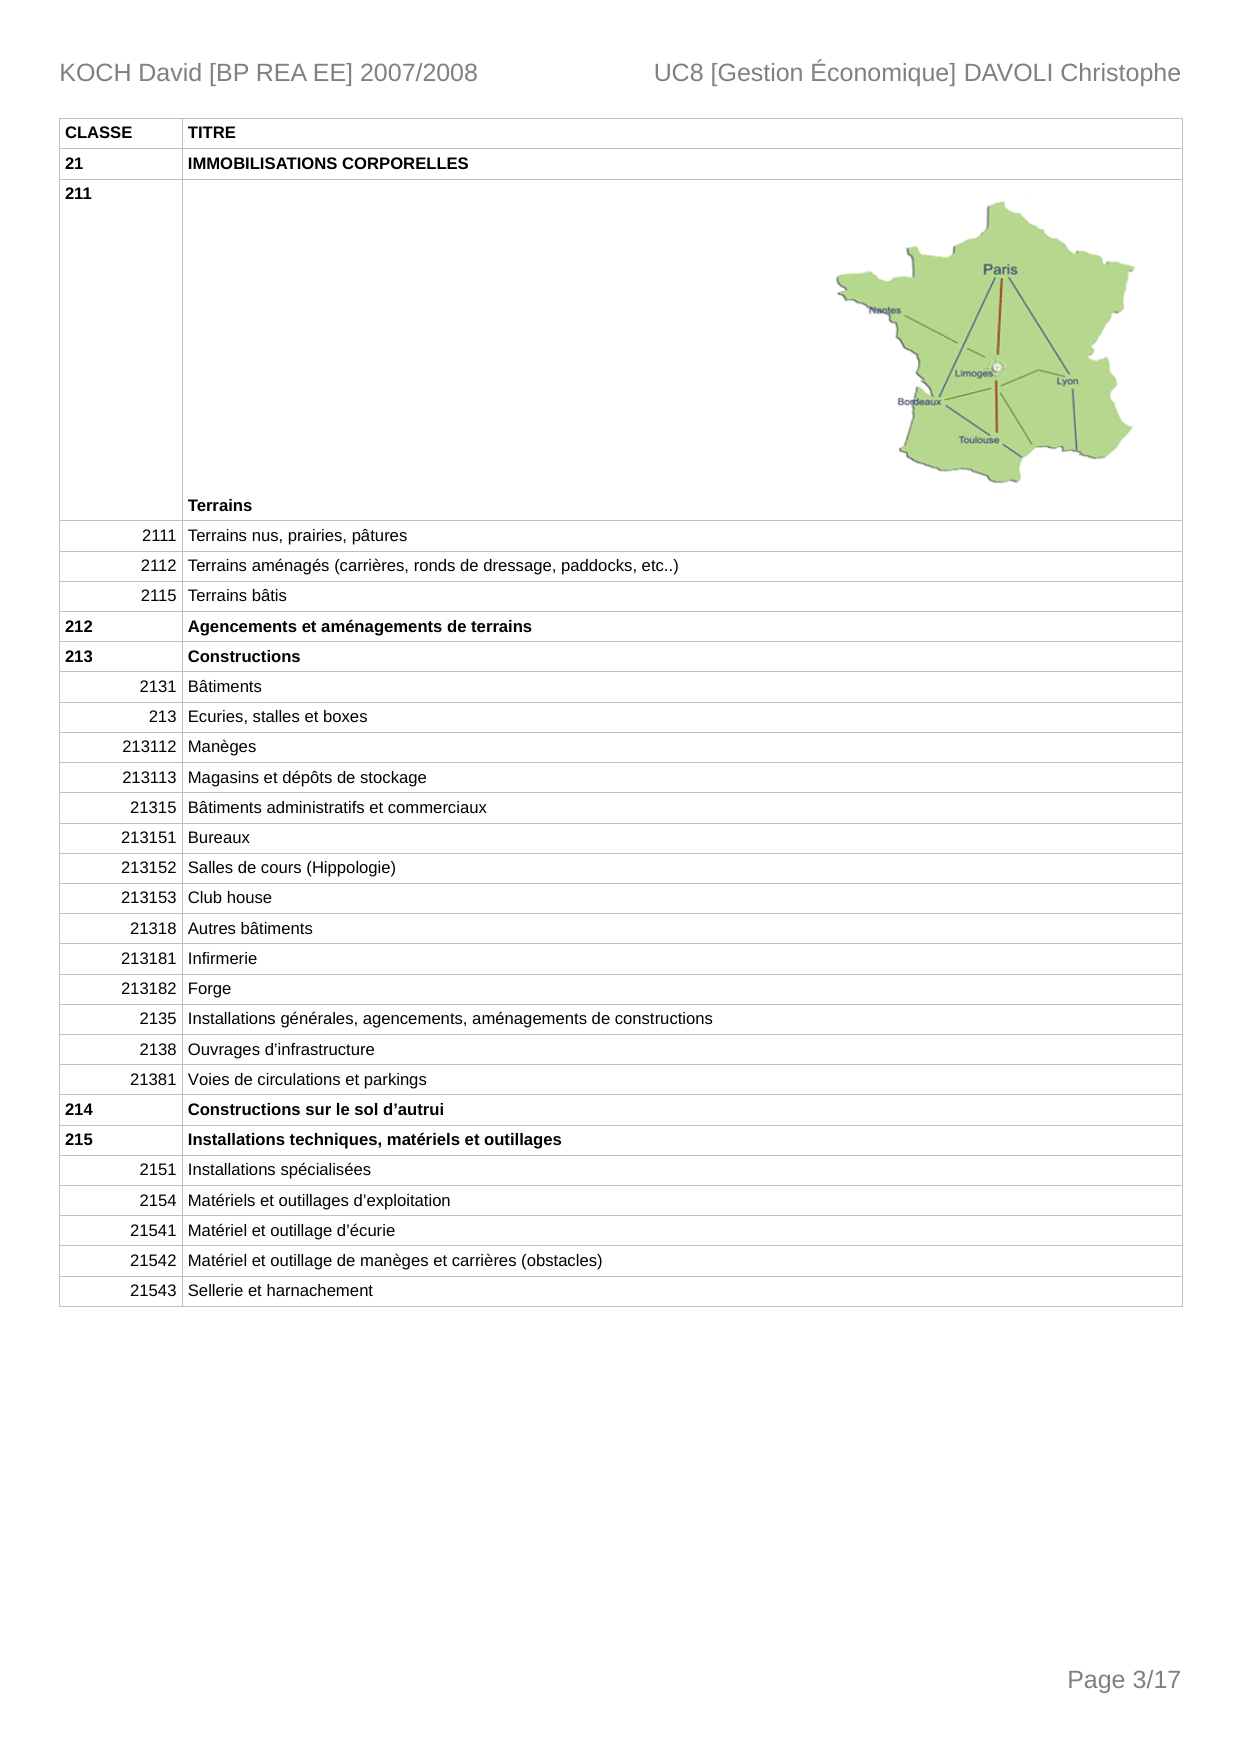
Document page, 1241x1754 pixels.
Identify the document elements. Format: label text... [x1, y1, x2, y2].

table_cell 21543 [60, 1277, 182, 1306]
table_cell Terrains aménagés (carrières, ronds de dressage, paddocks, etc..) [183, 552, 1182, 581]
table_cell 2115 [60, 582, 182, 611]
table_cell Forge [183, 975, 1182, 1004]
table_cell Matériel et outillage d’écurie [183, 1216, 1182, 1245]
table_cell 213153 [60, 884, 182, 913]
table_cell 21541 [60, 1216, 182, 1245]
table_cell Salles de cours (Hippologie) [183, 854, 1182, 883]
table_cell 212 [60, 612, 182, 641]
table_cell 21 [60, 149, 182, 178]
table_cell 213181 [60, 944, 182, 973]
table_cell Constructions [183, 642, 1182, 671]
table_header TITRE [183, 119, 1182, 148]
table_cell 2131 [60, 672, 182, 702]
table_cell 211 [60, 180, 182, 520]
table_cell Bâtiments administratifs et commerciaux [183, 793, 1182, 822]
table_cell Ouvrages d’infrastructure [183, 1035, 1182, 1064]
table_cell Installations générales, agencements, aménagements de constructions [183, 1005, 1182, 1034]
table_cell Agencements et aménagements de terrains [183, 612, 1182, 641]
picture [823, 191, 1150, 496]
table_cell Matériel et outillage de manèges et carrières (obstacles) [183, 1246, 1182, 1276]
table_cell 2154 [60, 1186, 182, 1215]
table_cell 2151 [60, 1156, 182, 1185]
table_cell IMMOBILISATIONS CORPORELLES [183, 149, 1182, 178]
table_cell 214 [60, 1095, 182, 1124]
table_cell Bâtiments [183, 672, 1182, 702]
table_cell Matériels et outillages d’exploitation [183, 1186, 1182, 1215]
table_cell Club house [183, 884, 1182, 913]
table_cell Constructions sur le sol d’autrui [183, 1095, 1182, 1124]
table_cell Magasins et dépôts de stockage [183, 763, 1182, 792]
table_cell Infirmerie [183, 944, 1182, 973]
table_cell Bureaux [183, 824, 1182, 853]
table_cell 215 [60, 1126, 182, 1155]
table_cell 213 [60, 642, 182, 671]
table_cell Manèges [183, 733, 1182, 762]
table_cell 213113 [60, 763, 182, 792]
table_cell Autres bâtiments [183, 914, 1182, 943]
table_cell 21542 [60, 1246, 182, 1276]
table_cell Terrains [183, 180, 1182, 520]
table_cell 2112 [60, 552, 182, 581]
table_cell 2111 [60, 521, 182, 551]
table_cell Ecuries, stalles et boxes [183, 703, 1182, 732]
table_cell Terrains nus, prairies, pâtures [183, 521, 1182, 551]
table_cell 21315 [60, 793, 182, 822]
table_cell 21381 [60, 1065, 182, 1094]
table_cell 213151 [60, 824, 182, 853]
table_cell 213152 [60, 854, 182, 883]
table_cell Installations spécialisées [183, 1156, 1182, 1185]
table_cell Voies de circulations et parkings [183, 1065, 1182, 1094]
table_cell Installations techniques, matériels et outillages [183, 1126, 1182, 1155]
table_cell 213182 [60, 975, 182, 1004]
table_cell 2138 [60, 1035, 182, 1064]
table_cell Terrains bâtis [183, 582, 1182, 611]
table_cell 2135 [60, 1005, 182, 1034]
table_cell 213 [60, 703, 182, 732]
table_header CLASSE [60, 119, 182, 148]
table_cell 213112 [60, 733, 182, 762]
table_cell 21318 [60, 914, 182, 943]
table_cell Sellerie et harnachement [183, 1277, 1182, 1306]
